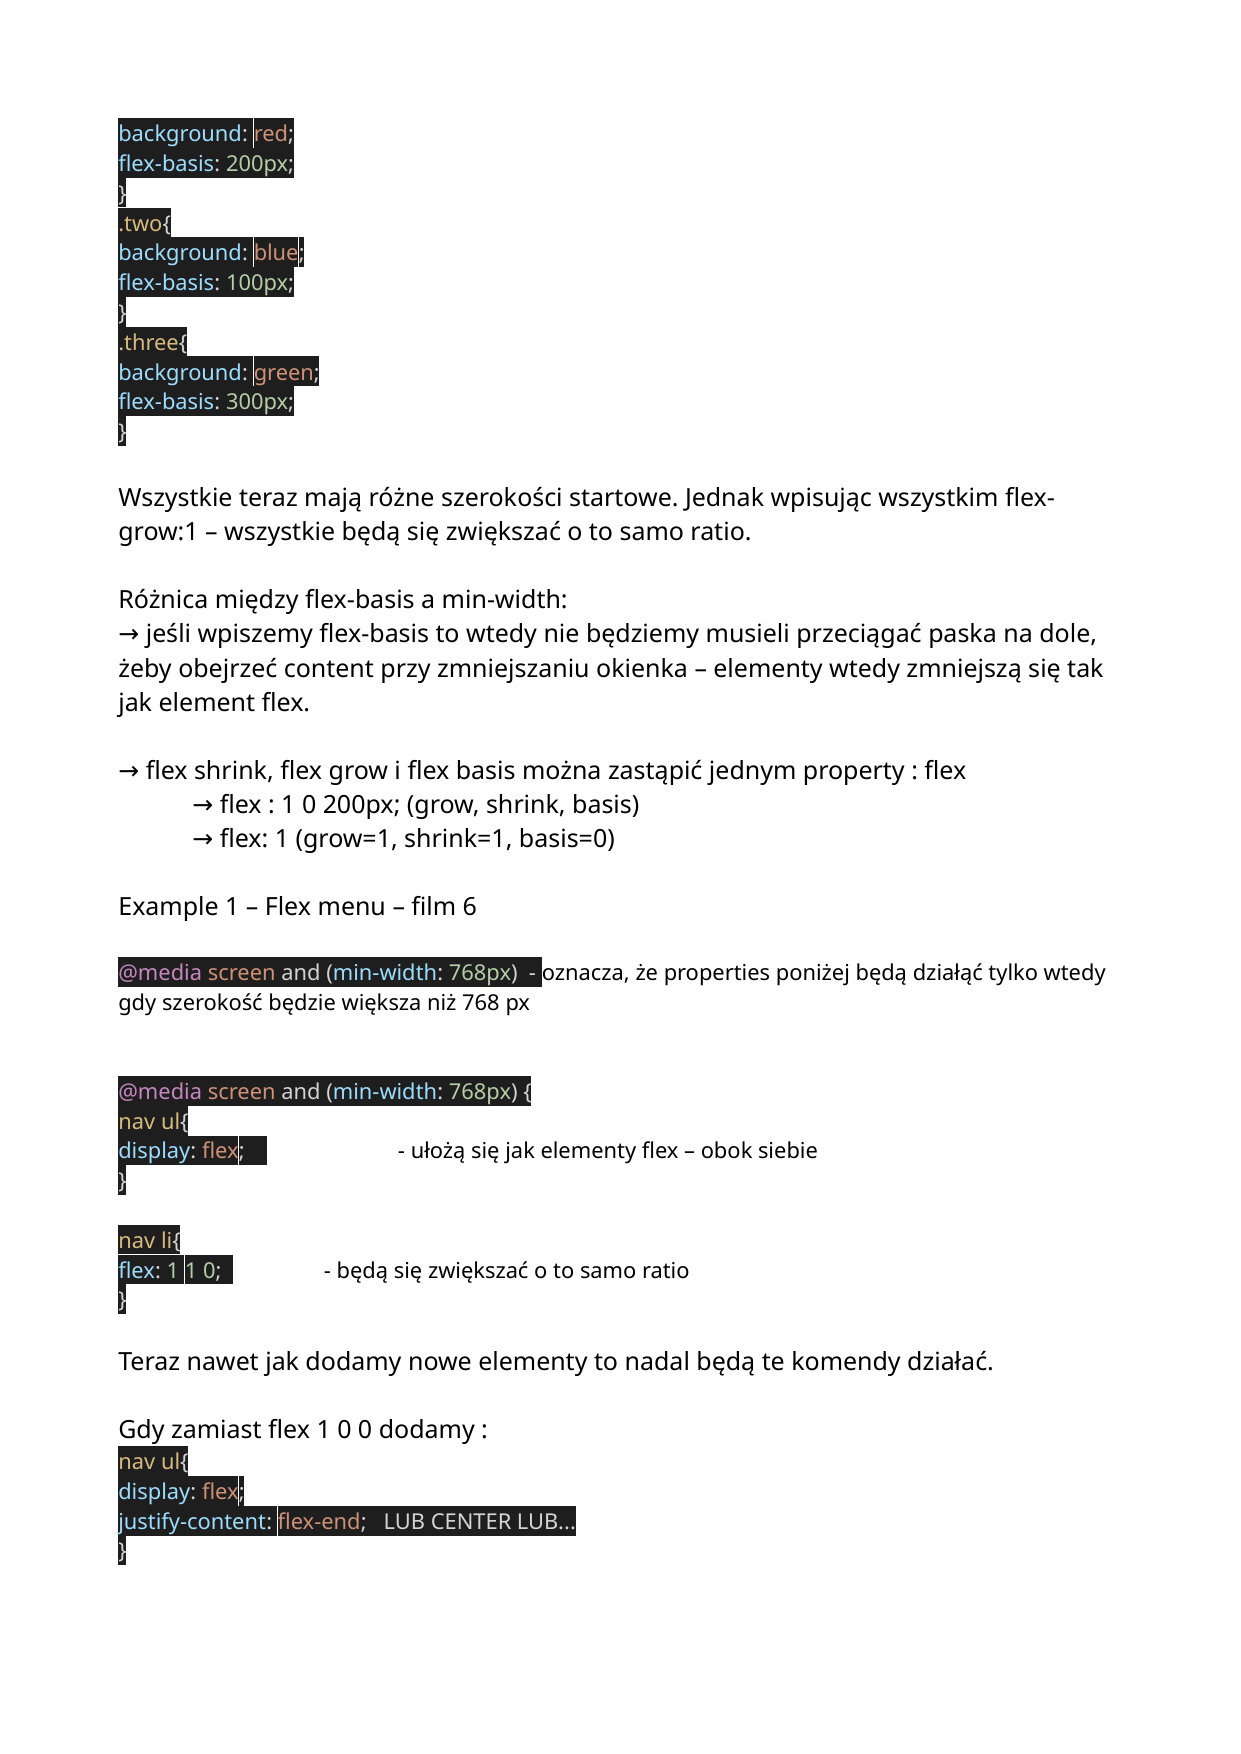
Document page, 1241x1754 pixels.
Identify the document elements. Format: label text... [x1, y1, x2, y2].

text flex-basis: 100px; [118, 267, 1122, 297]
text → jeśli wpiszemy flex-basis to wtedy nie będziemy musieli przeciągać paska na dole, żeby obejrzeć content przy zmniejszaniu okienka – elementy wtedy zmniejszą się tak jak element flex. [118, 616, 1122, 718]
text Gdy zamiast flex 1 0 0 dodamy : [118, 1412, 1122, 1446]
text background: green; [118, 356, 1122, 386]
text .three{ [118, 327, 1122, 356]
text } [118, 297, 1122, 327]
text } [118, 1284, 1122, 1314]
text flex: 1 1 0; - będą się zwiększać o to samo ratio [118, 1254, 1122, 1284]
text flex-basis: 200px; [118, 148, 1122, 178]
text nav ul{ [118, 1446, 1122, 1476]
text @media screen and (min-width: 768px) - oznacza, że properties poniżej będą działąć tylko wtedy gdy szerokość będzie większa niż 768 px [118, 957, 1122, 1016]
text Wszystkie teraz mają różne szerokości startowe. Jednak wpisując wszystkim flex-grow:1 – wszystkie będą się zwiększać o to samo ratio. [118, 480, 1122, 548]
text flex-basis: 300px; [118, 386, 1122, 416]
text } [118, 178, 1122, 207]
text Różnica między flex-basis a min-width: [118, 582, 1122, 616]
text → flex: 1 (grow=1, shrink=1, basis=0) [118, 821, 1122, 854]
text display: flex; - ułożą się jak elementy flex – obok siebie [118, 1136, 1122, 1165]
text → flex : 1 0 200px; (grow, shrink, basis) [118, 786, 1122, 821]
text Teraz nawet jak dodamy nowe elementy to nadal będą te komendy działać. [118, 1344, 1122, 1378]
text nav li{ [118, 1225, 1122, 1254]
text Example 1 – Flex menu – film 6 [118, 889, 1122, 923]
text } [118, 1536, 1122, 1565]
text background: blue; [118, 237, 1122, 267]
text } [118, 416, 1122, 446]
text justify-content: flex-end; LUB CENTER LUB... [118, 1506, 1122, 1536]
text } [118, 1165, 1122, 1195]
text @media screen and (min-width: 768px) { [118, 1076, 1122, 1106]
text nav ul{ [118, 1106, 1122, 1136]
text .two{ [118, 207, 1122, 237]
text background: red; [118, 118, 1122, 148]
text → flex shrink, flex grow i flex basis można zastąpić jednym property : flex [118, 752, 1122, 786]
text display: flex; [118, 1476, 1122, 1506]
